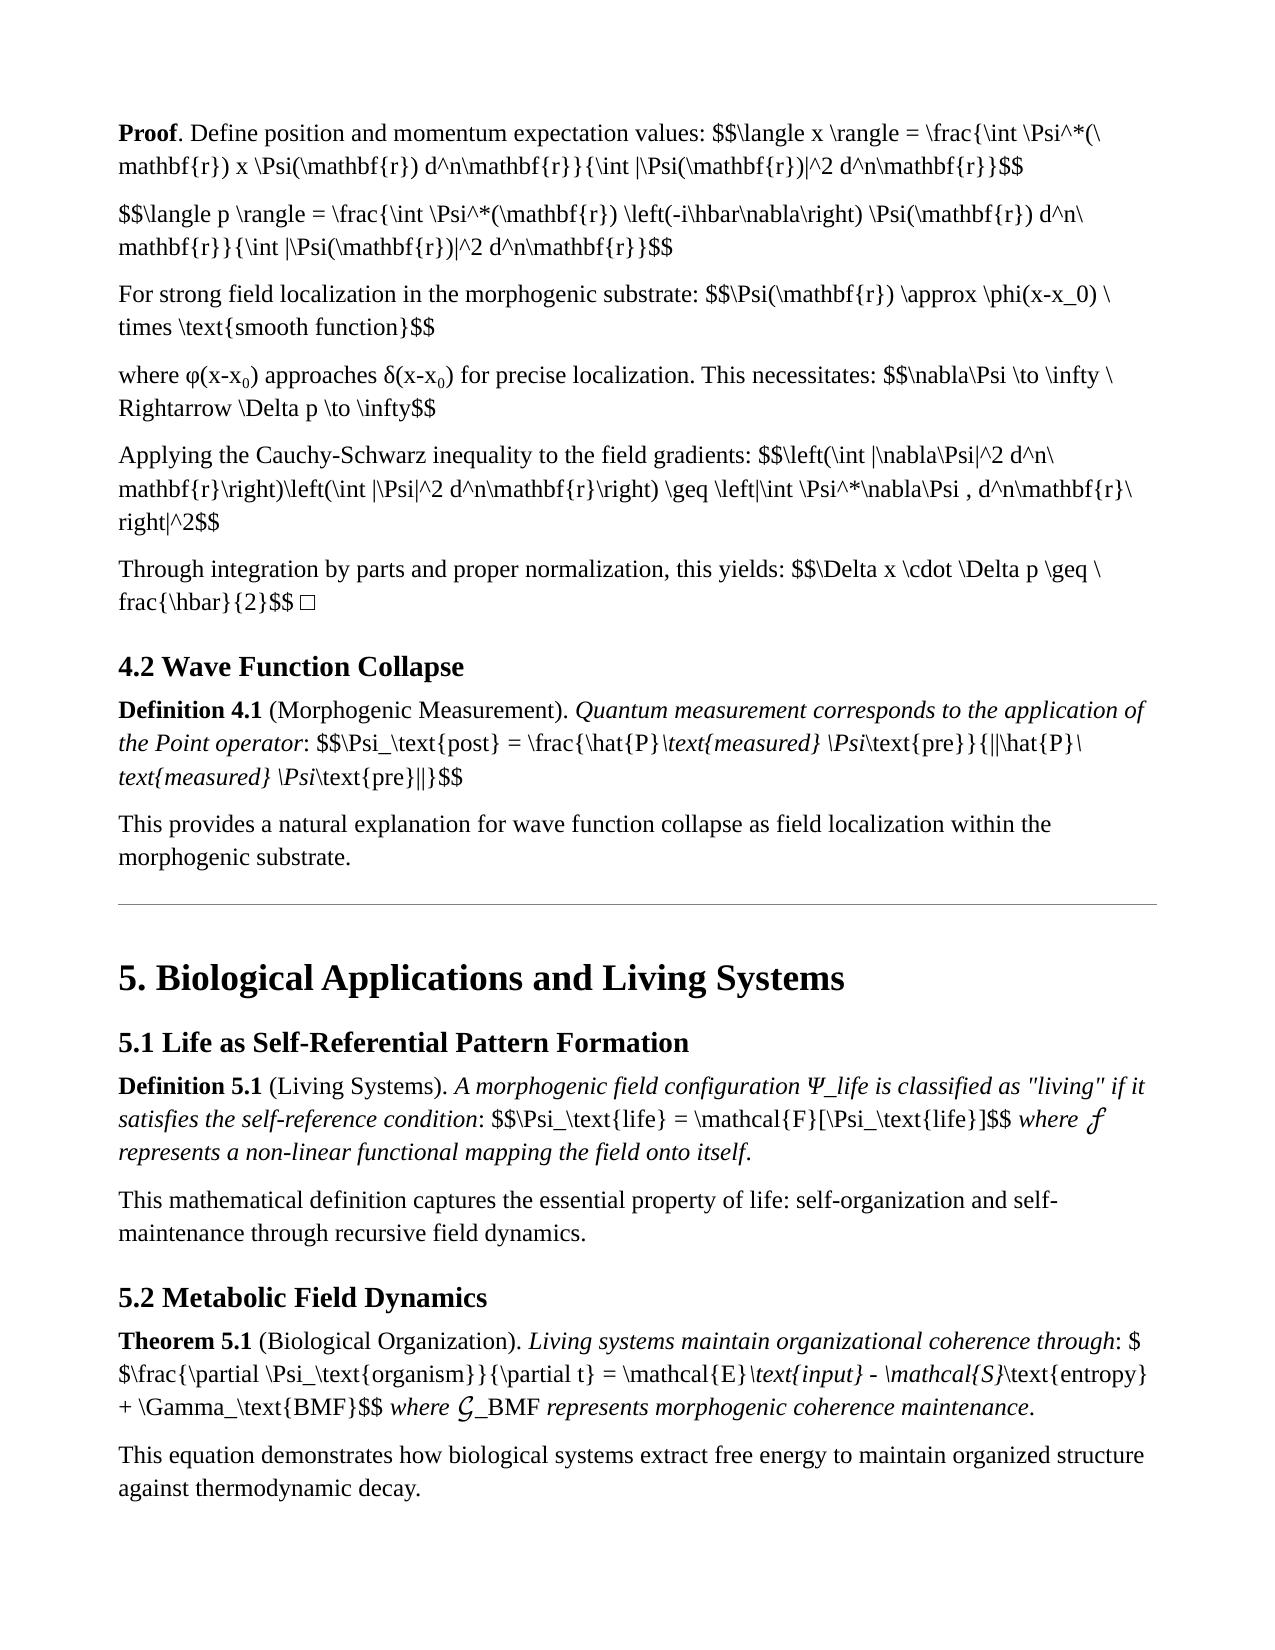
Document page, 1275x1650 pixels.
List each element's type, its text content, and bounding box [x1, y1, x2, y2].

text $$\langle p \rangle = \frac{\int \Psi^*(\mathbf{r}) \left(-i\hbar\nabla\right) \Psi(\mathbf{r}) d^n\mathbf{r}}{\int |\Psi(\mathbf{r})|^2 d^n\mathbf{r}}$$ [118, 199, 1157, 261]
text This mathematical definition captures the essential property of life: self-organization and self-maintenance through recursive field dynamics. [118, 1185, 1157, 1247]
text Theorem 5.1 (Biological Organization). Living systems maintain organizational coherence through: $$\frac{\partial \Psi_\text{organism}}{\partial t} = \mathcal{E}\text{input} - \mathcal{S}\text{entropy} + \Gamma_\text{BMF}$$ where 𝒢_BMF represents morphogenic coherence maintenance. [118, 1326, 1157, 1421]
text where φ(x-x₀) approaches δ(x-x₀) for precise localization. This necessitates: $$\nabla\Psi \to \infty \Rightarrow \Delta p \to \infty$$ [118, 360, 1157, 422]
text Proof. Define position and momentum expectation values: $$\langle x \rangle = \frac{\int \Psi^*(\mathbf{r}) x \Psi(\mathbf{r}) d^n\mathbf{r}}{\int |\Psi(\mathbf{r})|^2 d^n\mathbf{r}}$$ [118, 118, 1157, 180]
text This equation demonstrates how biological systems extract free energy to maintain organized structure against thermodynamic decay. [118, 1440, 1157, 1501]
text For strong field localization in the morphogenic substrate: $$\Psi(\mathbf{r}) \approx \phi(x-x_0) \times \text{smooth function}$$ [118, 279, 1157, 341]
text This provides a natural explanation for wave function collapse as field localization within the morphogenic substrate. [118, 809, 1157, 871]
text Definition 4.1 (Morphogenic Measurement). Quantum measurement corresponds to the application of the Point operator: $$\Psi_\text{post} = \frac{\hat{P}\text{measured} \Psi\text{pre}}{||\hat{P}\text{measured} \Psi\text{pre}||}$$ [118, 696, 1157, 790]
subtitle 5. Biological Applications and Living Systems [118, 955, 1157, 998]
subtitle 5.2 Metabolic Field Dynamics [118, 1280, 1157, 1313]
text Applying the Cauchy-Schwarz inequality to the field gradients: $$\left(\int |\nabla\Psi|^2 d^n\mathbf{r}\right)\left(\int |\Psi|^2 d^n\mathbf{r}\right) \geq \left|\int \Psi^*\nabla\Psi , d^n\mathbf{r}\right|^2$$ [118, 441, 1157, 535]
text Through integration by parts and proper normalization, this yields: $$\Delta x \cdot \Delta p \geq \frac{\hbar}{2}$$ □ [118, 554, 1157, 616]
text Definition 5.1 (Living Systems). A morphogenic field configuration Ψ_life is classified as "living" if it satisfies the self-reference condition: $$\Psi_\text{life} = \mathcal{F}[\Psi_\text{life}]$$ where 𝒻 represents a non-linear functional mapping the field onto itself. [118, 1071, 1157, 1166]
subtitle 5.1 Life as Self-Referential Pattern Formation [118, 1025, 1157, 1059]
subtitle 4.2 Wave Function Collapse [118, 649, 1157, 683]
